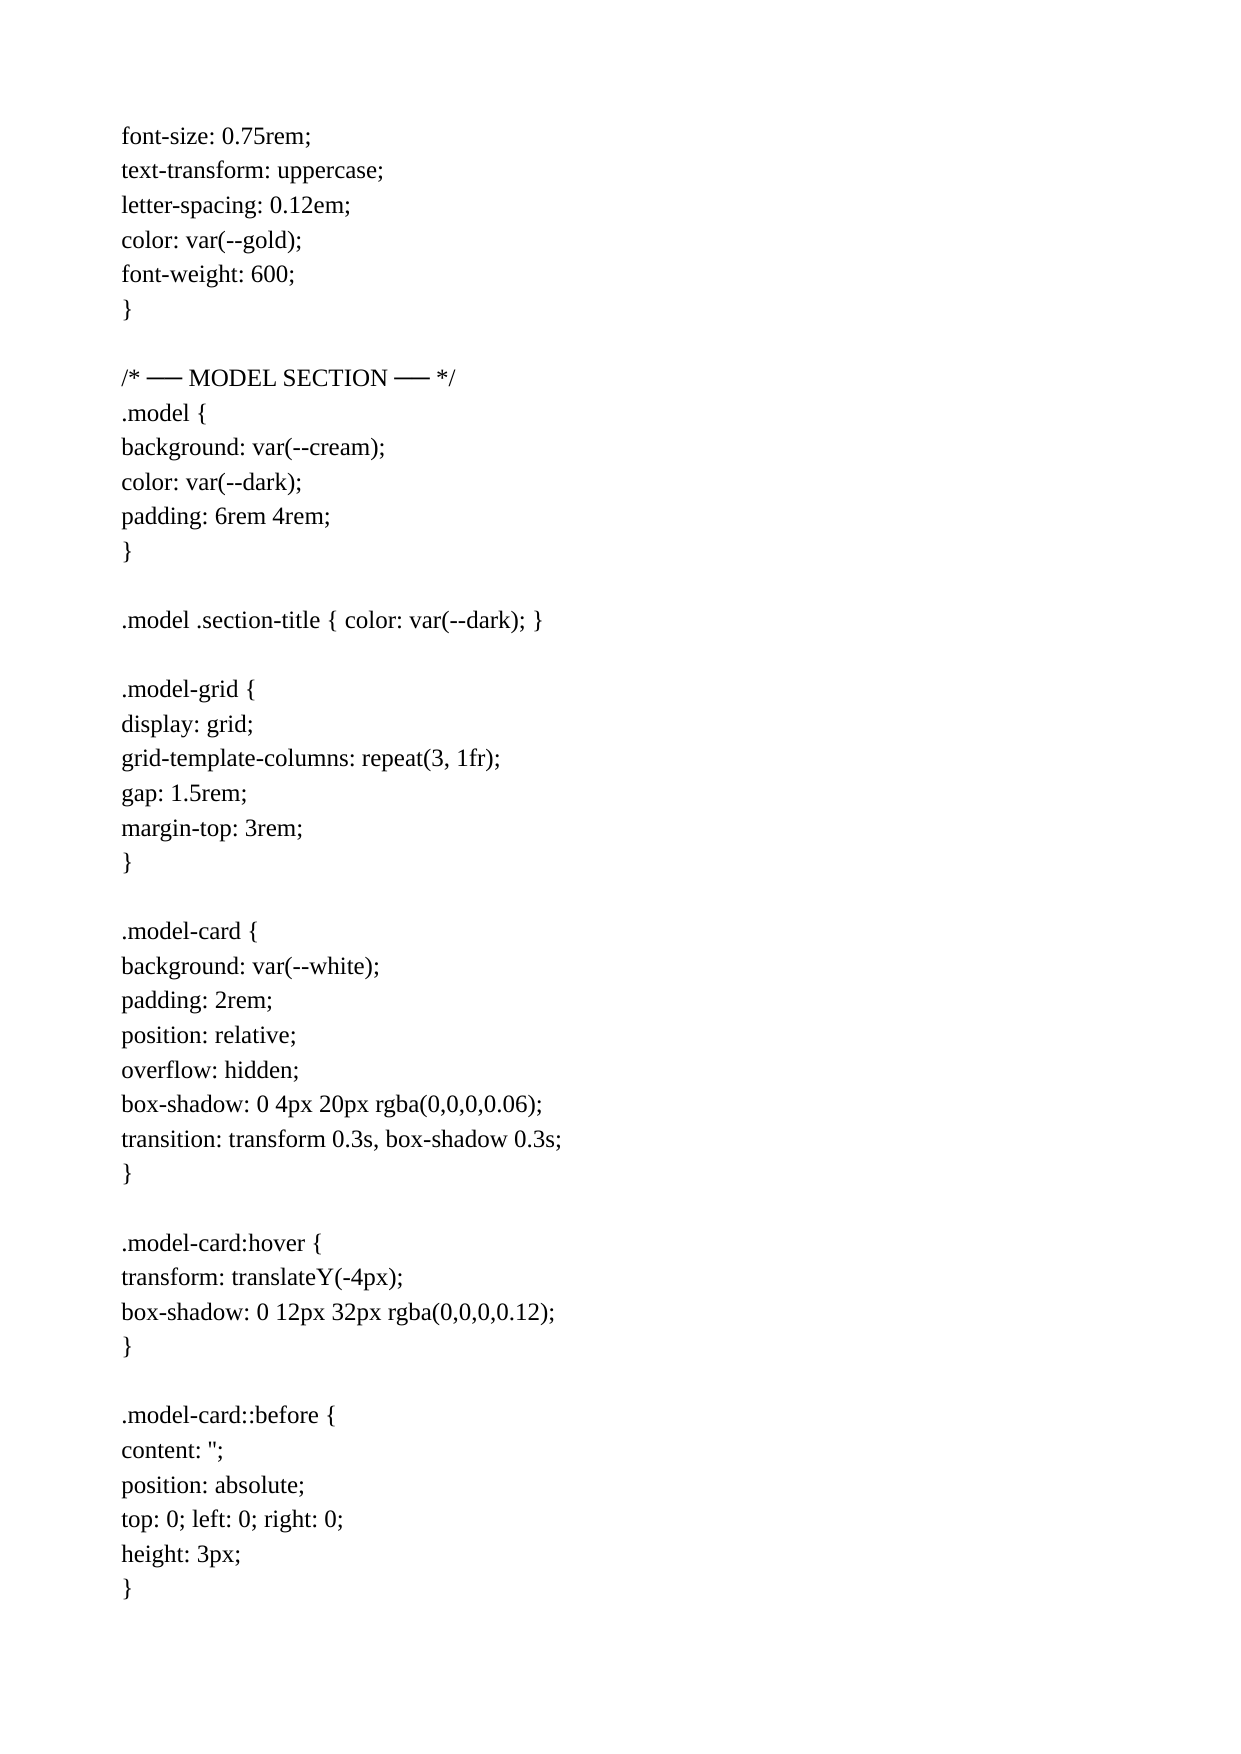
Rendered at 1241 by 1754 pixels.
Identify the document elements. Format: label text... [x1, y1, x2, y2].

table_cell .model-card::before { [118, 1398, 1122, 1432]
table_cell overflow: hidden; [118, 1052, 1122, 1086]
table_cell background: var(--white); [118, 948, 1122, 983]
table_cell font-size: 0.75rem; [118, 118, 1122, 153]
table_cell .model { [118, 395, 1122, 429]
table_cell position: relative; [118, 1017, 1122, 1052]
table_cell [118, 1190, 1122, 1225]
table_cell box-shadow: 0 4px 20px rgba(0,0,0,0.06); [118, 1086, 1122, 1121]
table_cell height: 3px; [118, 1536, 1122, 1571]
table_cell padding: 2rem; [118, 983, 1122, 1017]
table_cell background: var(--cream); [118, 429, 1122, 464]
table_cell .model .section-title { color: var(--dark); } [118, 602, 1122, 637]
table_cell grid-template-columns: repeat(3, 1fr); [118, 741, 1122, 775]
table_cell color: var(--gold); [118, 222, 1122, 256]
table_cell .model-card { [118, 914, 1122, 948]
table_cell [118, 637, 1122, 671]
table_cell text-transform: uppercase; [118, 153, 1122, 187]
table_cell } [118, 291, 1122, 326]
table_cell [118, 1363, 1122, 1398]
table_cell transition: transform 0.3s, box-shadow 0.3s; [118, 1121, 1122, 1156]
table_cell } [118, 533, 1122, 568]
table_cell font-weight: 600; [118, 256, 1122, 291]
table_cell transform: translateY(-4px); [118, 1259, 1122, 1294]
table_cell /* ── MODEL SECTION ── */ [118, 360, 1122, 395]
table_cell display: grid; [118, 706, 1122, 741]
table_cell padding: 6rem 4rem; [118, 499, 1122, 533]
table_cell letter-spacing: 0.12em; [118, 187, 1122, 222]
table_cell } [118, 844, 1122, 879]
table_cell } [118, 1156, 1122, 1190]
table_cell [118, 568, 1122, 602]
table_cell } [118, 1571, 1122, 1605]
table_cell box-shadow: 0 12px 32px rgba(0,0,0,0.12); [118, 1294, 1122, 1328]
table_cell position: absolute; [118, 1467, 1122, 1501]
table_cell color: var(--dark); [118, 464, 1122, 498]
table_cell } [118, 1329, 1122, 1363]
table_cell .model-grid { [118, 671, 1122, 706]
table_cell [118, 326, 1122, 360]
table_cell [118, 879, 1122, 913]
table_cell content: ''; [118, 1432, 1122, 1467]
table_cell gap: 1.5rem; [118, 775, 1122, 810]
table_cell top: 0; left: 0; right: 0; [118, 1501, 1122, 1536]
table_cell .model-card:hover { [118, 1225, 1122, 1259]
table_cell margin-top: 3rem; [118, 810, 1122, 844]
